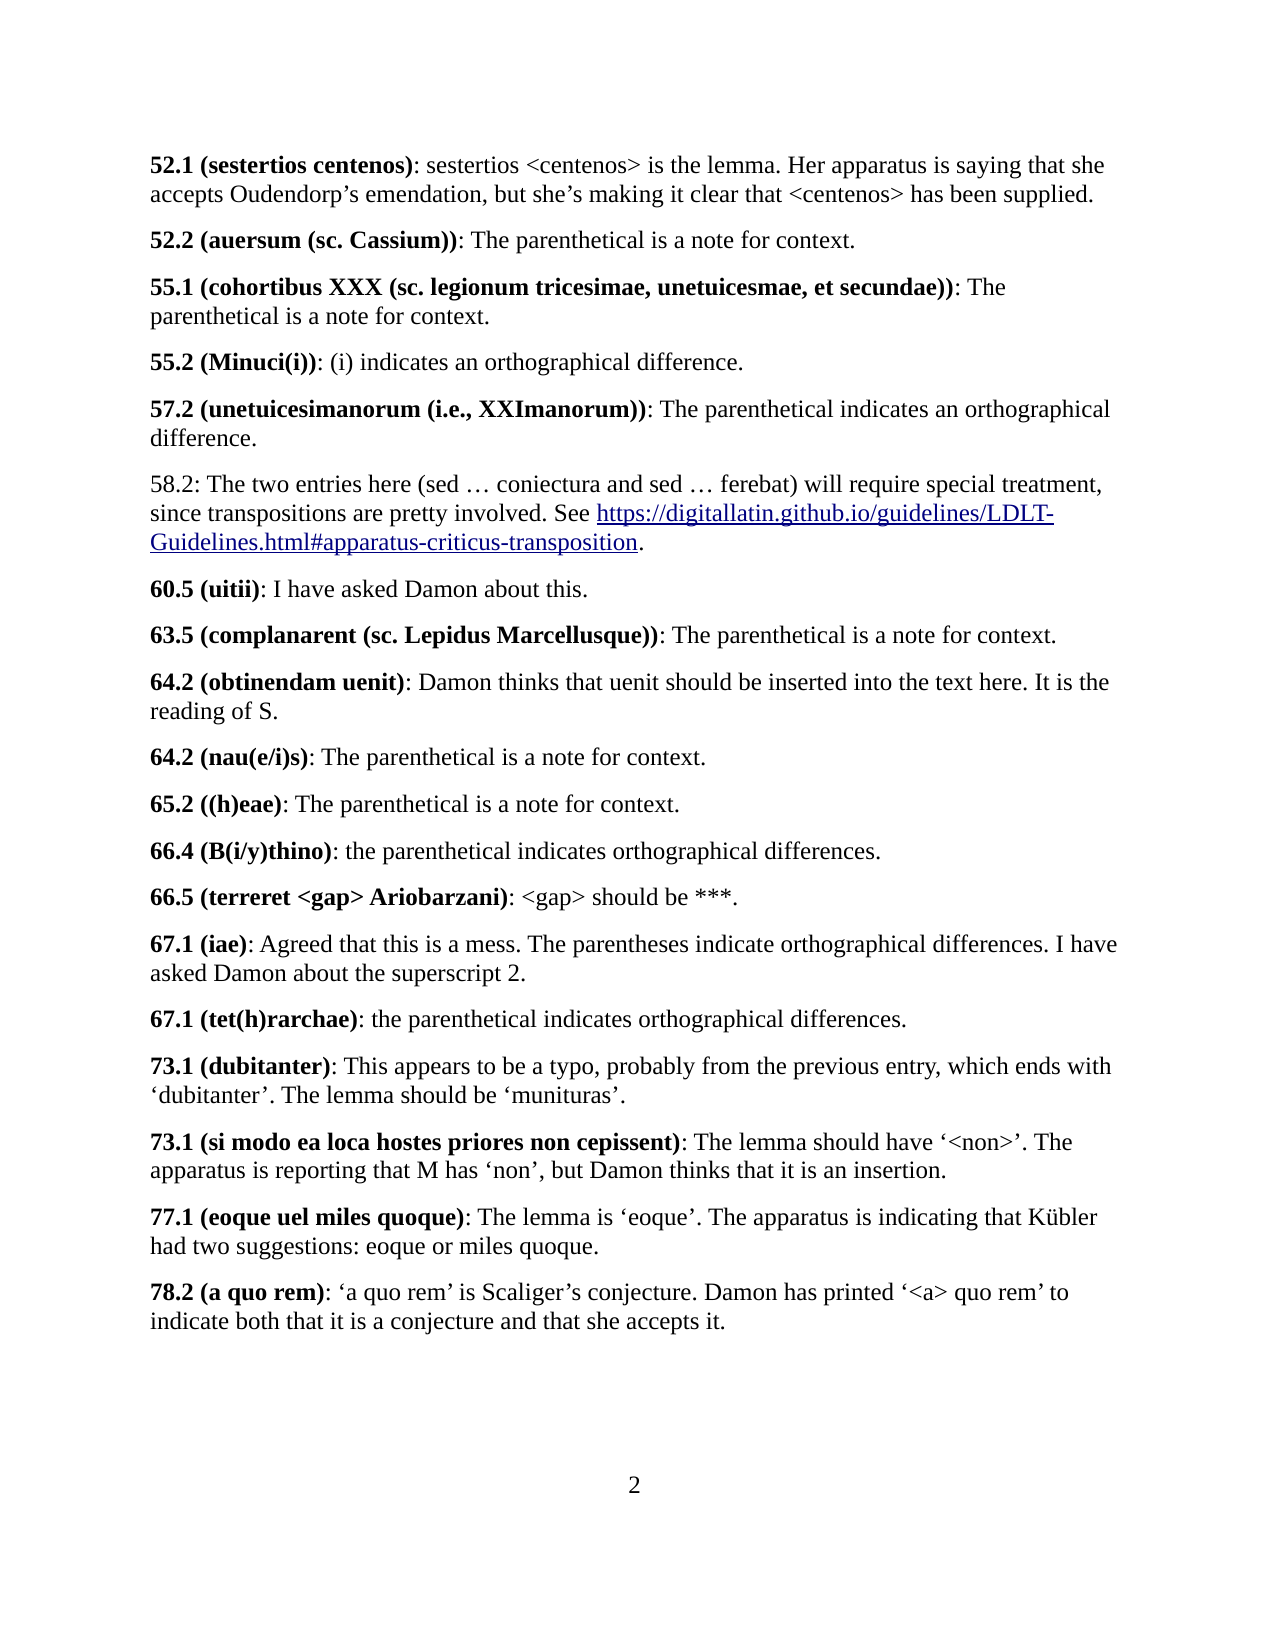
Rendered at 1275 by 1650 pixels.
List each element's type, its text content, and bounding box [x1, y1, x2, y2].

text 52.1 (sestertios centenos): sestertios <centenos> is the lemma. Her apparatus is saying that she accepts Oudendorp’s emendation, but she’s making it clear that <centenos> has been supplied. [150, 150, 1125, 207]
text 55.2 (Minuci(i)): (i) indicates an orthographical difference. [150, 347, 1125, 376]
text 73.1 (si modo ea loca hostes priores non cepissent): The lemma should have ‘<non>’. The apparatus is reporting that M has ‘non’, but Damon thinks that it is an insertion. [150, 1127, 1125, 1184]
text 57.2 (unetuicesimanorum (i.e., XXImanorum)): The parenthetical indicates an orthographical difference. [150, 394, 1125, 452]
text 52.2 (auersum (sc. Cassium)): The parenthetical is a note for context. [150, 225, 1125, 254]
text 55.1 (cohortibus XXX (sc. legionum tricesimae, unetuicesmae, et secundae)): The parenthetical is a note for context. [150, 272, 1125, 329]
text 65.2 ((h)eae): The parenthetical is a note for context. [150, 789, 1125, 818]
text 73.1 (dubitanter): This appears to be a typo, probably from the previous entry, which ends with ‘dubitanter’. The lemma should be ‘munituras’. [150, 1051, 1125, 1109]
text 77.1 (eoque uel miles quoque): The lemma is ‘eoque’. The apparatus is indicating that Kübler had two suggestions: eoque or miles quoque. [150, 1202, 1125, 1259]
text 66.5 (terreret <gap> Ariobarzani): <gap> should be ***. [150, 882, 1125, 911]
text 67.1 (iae): Agreed that this is a mess. The parentheses indicate orthographical differences. I have asked Damon about the superscript 2. [150, 929, 1125, 987]
text 64.2 (nau(e/i)s): The parenthetical is a note for context. [150, 742, 1125, 771]
text 78.2 (a quo rem): ‘a quo rem’ is Scaliger’s conjecture. Damon has printed ‘<a> quo rem’ to indicate both that it is a conjecture and that she accepts it. [150, 1277, 1125, 1335]
text 67.1 (tet(h)rarchae): the parenthetical indicates orthographical differences. [150, 1004, 1125, 1033]
text 60.5 (uitii): I have asked Damon about this. [150, 574, 1125, 602]
text 58.2: The two entries here (sed … coniectura and sed … ferebat) will require special treatment, since transpositions are pretty involved. See https://digitallatin.github.io/guidelines/LDLT-Guidelines.html#apparatus-criticus-transposition. [150, 469, 1125, 556]
text 66.4 (B(i/y)thino): the parenthetical indicates orthographical differences. [150, 836, 1125, 864]
text 64.2 (obtinendam uenit): Damon thinks that uenit should be inserted into the text here. It is the reading of S. [150, 667, 1125, 724]
text 63.5 (complanarent (sc. Lepidus Marcellusque)): The parenthetical is a note for context. [150, 620, 1125, 649]
